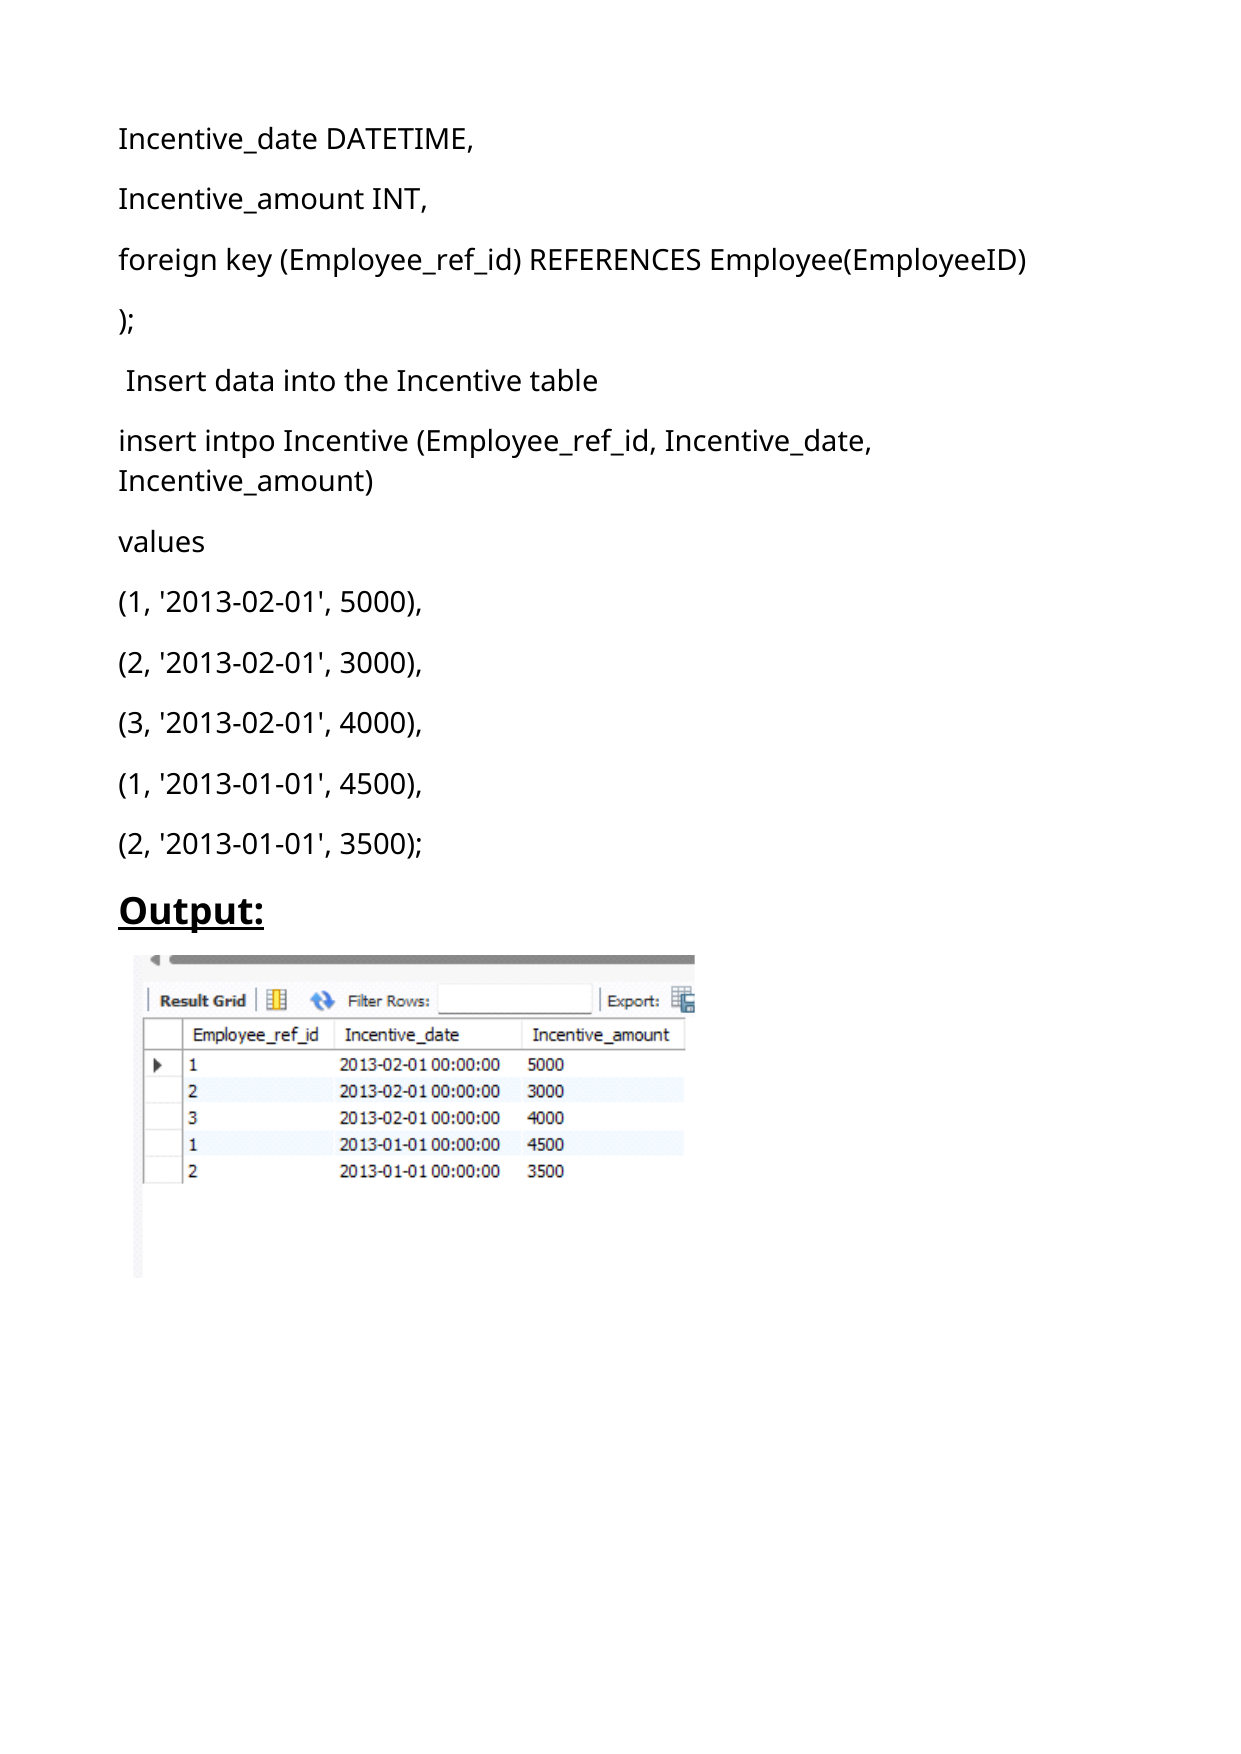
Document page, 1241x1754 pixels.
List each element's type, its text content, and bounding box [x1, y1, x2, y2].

text Output: [118, 884, 1122, 935]
text (2, '2013-02-01', 3000), [118, 642, 1122, 682]
text (2, '2013-01-01', 3500); [118, 823, 1122, 863]
text (1, '2013-01-01', 4500), [118, 763, 1122, 803]
text Insert data into the Incentive table [118, 360, 1122, 400]
text (1, '2013-02-01', 5000), [118, 581, 1122, 621]
text Incentive_date DATETIME, [118, 118, 1122, 158]
text ); [118, 300, 1122, 339]
text foreign key (Employee_ref_id) REFERENCES Employee(EmployeeID) [118, 239, 1122, 279]
text values [118, 521, 1122, 561]
text insert intpo Incentive (Employee_ref_id, Incentive_date, Incentive_amount) [118, 421, 1122, 500]
text (3, '2013-02-01', 4000), [118, 702, 1122, 742]
text Incentive_amount INT, [118, 179, 1122, 218]
